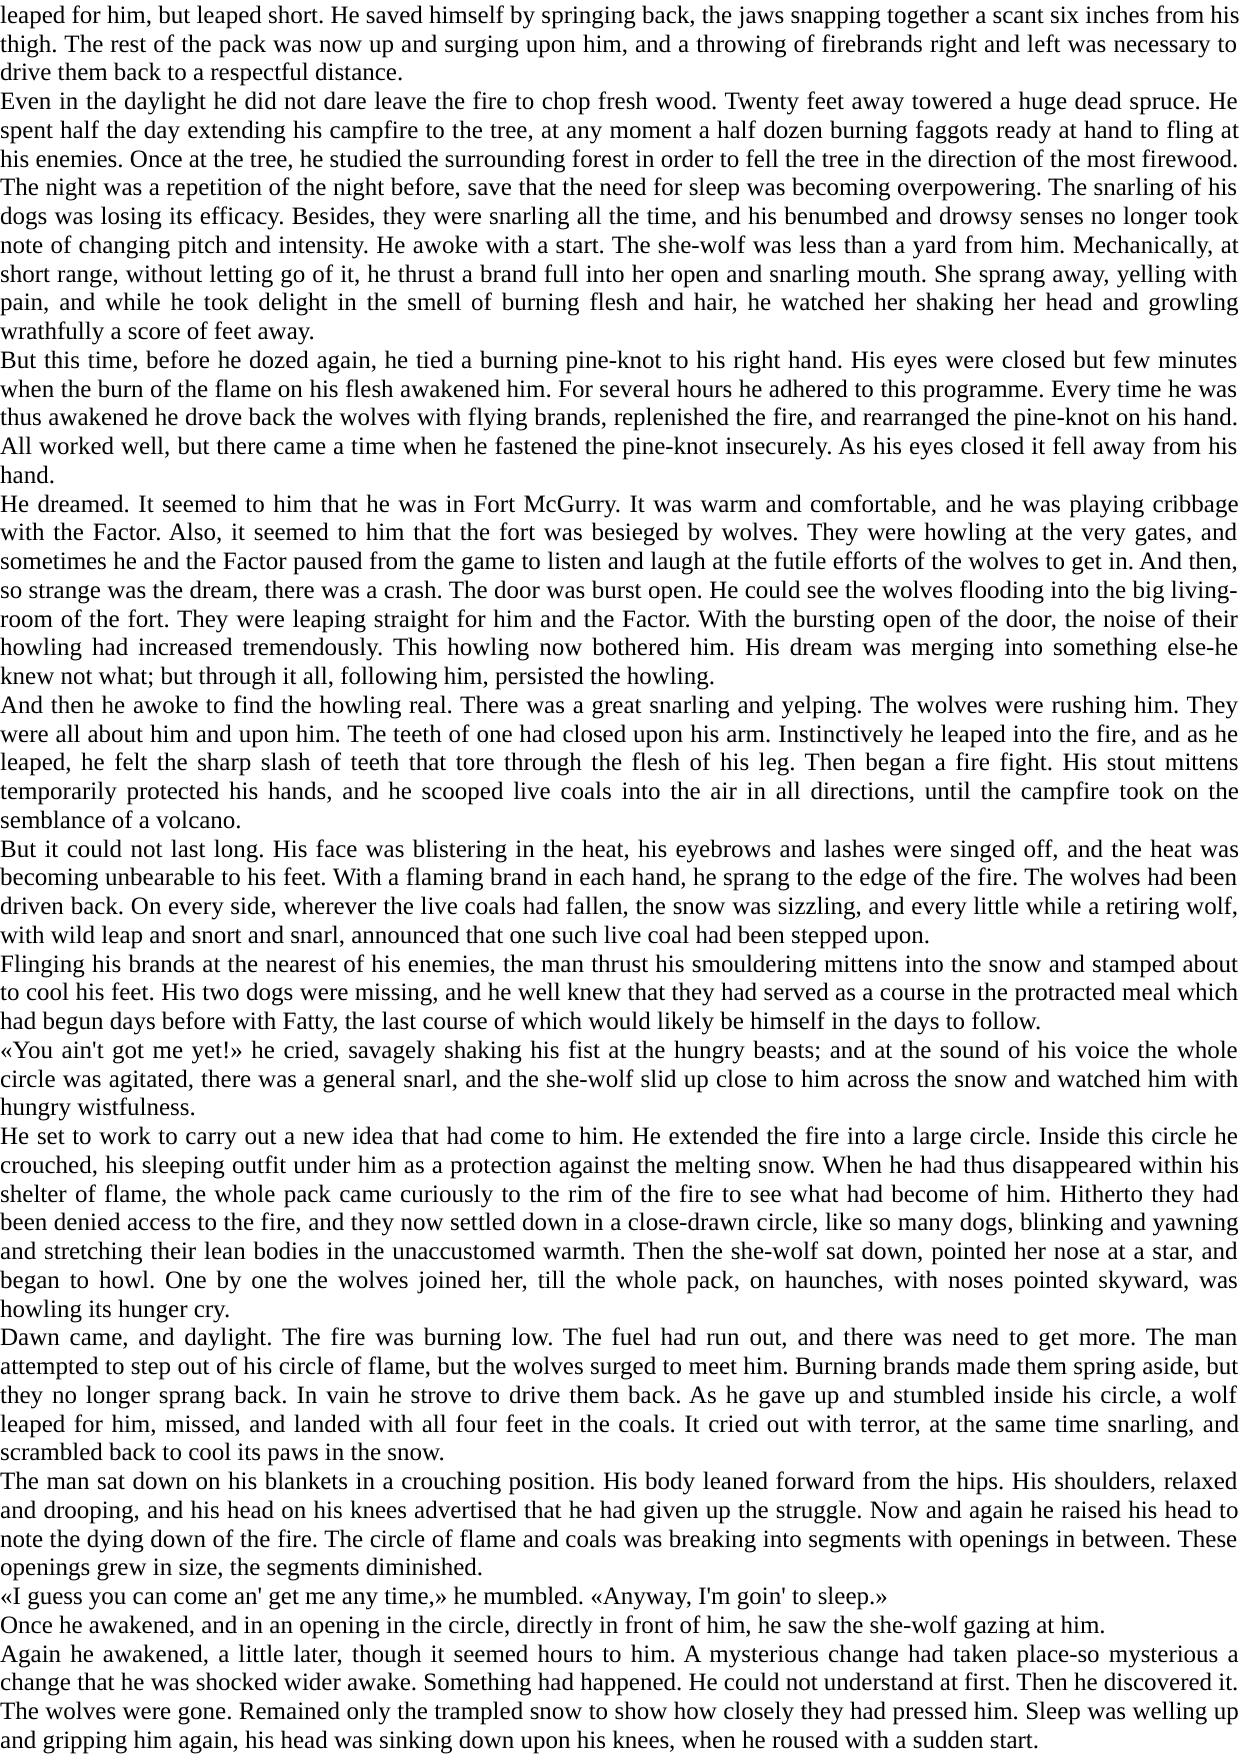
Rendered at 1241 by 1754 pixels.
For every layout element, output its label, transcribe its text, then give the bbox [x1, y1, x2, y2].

text Again he awakened, a little later, though it seemed hours to him. A mysterious change had taken place-so mysterious a change that he was shocked wider awake. Something had happened. He could not understand at first. Then he discovered it. The wolves were gone. Remained only the trampled snow to show how closely they had pressed him. Sleep was welling up and gripping him again, his head was sinking down upon his knees, when he roused with a sudden start. [0, 1639, 1240, 1754]
text leaped for him, but leaped short. He saved himself by springing back, the jaws snapping together a scant six inches from his thigh. The rest of the pack was now up and surging upon him, and a throwing of firebrands right and left was necessary to drive them back to a respectful distance. [0, 0, 1240, 86]
text Even in the daylight he did not dare leave the fire to chop fresh wood. Twenty feet away towered a huge dead spruce. He spent half the day extending his campfire to the tree, at any moment a half dozen burning faggots ready at hand to fling at his enemies. Once at the tree, he studied the surrounding forest in order to fell the tree in the direction of the most firewood. [0, 86, 1240, 172]
text The man sat down on his blankets in a crouching position. His body leaned forward from the hips. His shoulders, relaxed and drooping, and his head on his knees advertised that he had given up the struggle. Now and again he raised his head to note the dying down of the fire. The circle of flame and coals was breaking into segments with openings in between. These openings grew in size, the segments diminished. [0, 1466, 1240, 1581]
text «I guess you can come an' get me any time,» he mumbled. «Anyway, I'm goin' to sleep.» [0, 1581, 1240, 1610]
text «You ain't got me yet!» he cried, savagely shaking his fist at the hungry beasts; and at the sound of his voice the whole circle was agitated, there was a general snarl, and the she-wolf slid up close to him across the snow and watched him with hungry wistfulness. [0, 1035, 1240, 1121]
text But this time, before he dozed again, he tied a burning pine-knot to his right hand. His eyes were closed but few minutes when the burn of the flame on his flesh awakened him. For several hours he adhered to this programme. Every time he was thus awakened he drove back the wolves with flying brands, replenished the fire, and rearranged the pine-knot on his hand. All worked well, but there came a time when he fastened the pine-knot insecurely. As his eyes closed it fell away from his hand. [0, 345, 1240, 489]
text Dawn came, and daylight. The fire was burning low. The fuel had run out, and there was need to get more. The man attempted to step out of his circle of flame, but the wolves surged to meet him. Burning brands made them spring aside, but they no longer sprang back. In vain he strove to drive them back. As he gave up and stumbled inside his circle, a wolf leaped for him, missed, and landed with all four feet in the coals. It cried out with terror, at the same time snarling, and scrambled back to cool its paws in the snow. [0, 1322, 1240, 1466]
text Flinging his brands at the nearest of his enemies, the man thrust his smouldering mittens into the snow and stamped about to cool his feet. His two dogs were missing, and he well knew that they had served as a course in the protracted meal which had begun days before with Fatty, the last course of which would likely be himself in the days to follow. [0, 949, 1240, 1035]
text Once he awakened, and in an opening in the circle, directly in front of him, he saw the she-wolf gazing at him. [0, 1610, 1240, 1639]
text He dreamed. It seemed to him that he was in Fort McGurry. It was warm and comfortable, and he was playing cribbage with the Factor. Also, it seemed to him that the fort was besieged by wolves. They were howling at the very gates, and sometimes he and the Factor paused from the game to listen and laugh at the futile efforts of the wolves to get in. And then, so strange was the dream, there was a crash. The door was burst open. He could see the wolves flooding into the big living-room of the fort. They were leaping straight for him and the Factor. With the bursting open of the door, the noise of their howling had increased tremendously. This howling now bothered him. His dream was merging into something else-he knew not what; but through it all, following him, persisted the howling. [0, 489, 1240, 690]
text He set to work to carry out a new idea that had come to him. He extended the fire into a large circle. Inside this circle he crouched, his sleeping outfit under him as a protection against the melting snow. When he had thus disappeared within his shelter of flame, the whole pack came curiously to the rim of the fire to see what had become of him. Hitherto they had been denied access to the fire, and they now settled down in a close-drawn circle, like so many dogs, blinking and yawning and stretching their lean bodies in the unaccustomed warmth. Then the she-wolf sat down, pointed her nose at a star, and began to howl. One by one the wolves joined her, till the whole pack, on haunches, with noses pointed skyward, was howling its hunger cry. [0, 1121, 1240, 1322]
text The night was a repetition of the night before, save that the need for sleep was becoming overpowering. The snarling of his dogs was losing its efficacy. Besides, they were snarling all the time, and his benumbed and drowsy senses no longer took note of changing pitch and intensity. He awoke with a start. The she-wolf was less than a yard from him. Mechanically, at short range, without letting go of it, he thrust a brand full into her open and snarling mouth. She sprang away, yelling with pain, and while he took delight in the smell of burning flesh and hair, he watched her shaking her head and growling wrathfully a score of feet away. [0, 172, 1240, 345]
text But it could not last long. His face was blistering in the heat, his eyebrows and lashes were singed off, and the heat was becoming unbearable to his feet. With a flaming brand in each hand, he sprang to the edge of the fire. The wolves had been driven back. On every side, wherever the live coals had fallen, the snow was sizzling, and every little while a retiring wolf, with wild leap and snort and snarl, announced that one such live coal had been stepped upon. [0, 834, 1240, 949]
text And then he awoke to find the howling real. There was a great snarling and yelping. The wolves were rushing him. They were all about him and upon him. The teeth of one had closed upon his arm. Instinctively he leaped into the fire, and as he leaped, he felt the sharp slash of teeth that tore through the flesh of his leg. Then began a fire fight. His stout mittens temporarily protected his hands, and he scooped live coals into the air in all directions, until the campfire took on the semblance of a volcano. [0, 690, 1240, 834]
